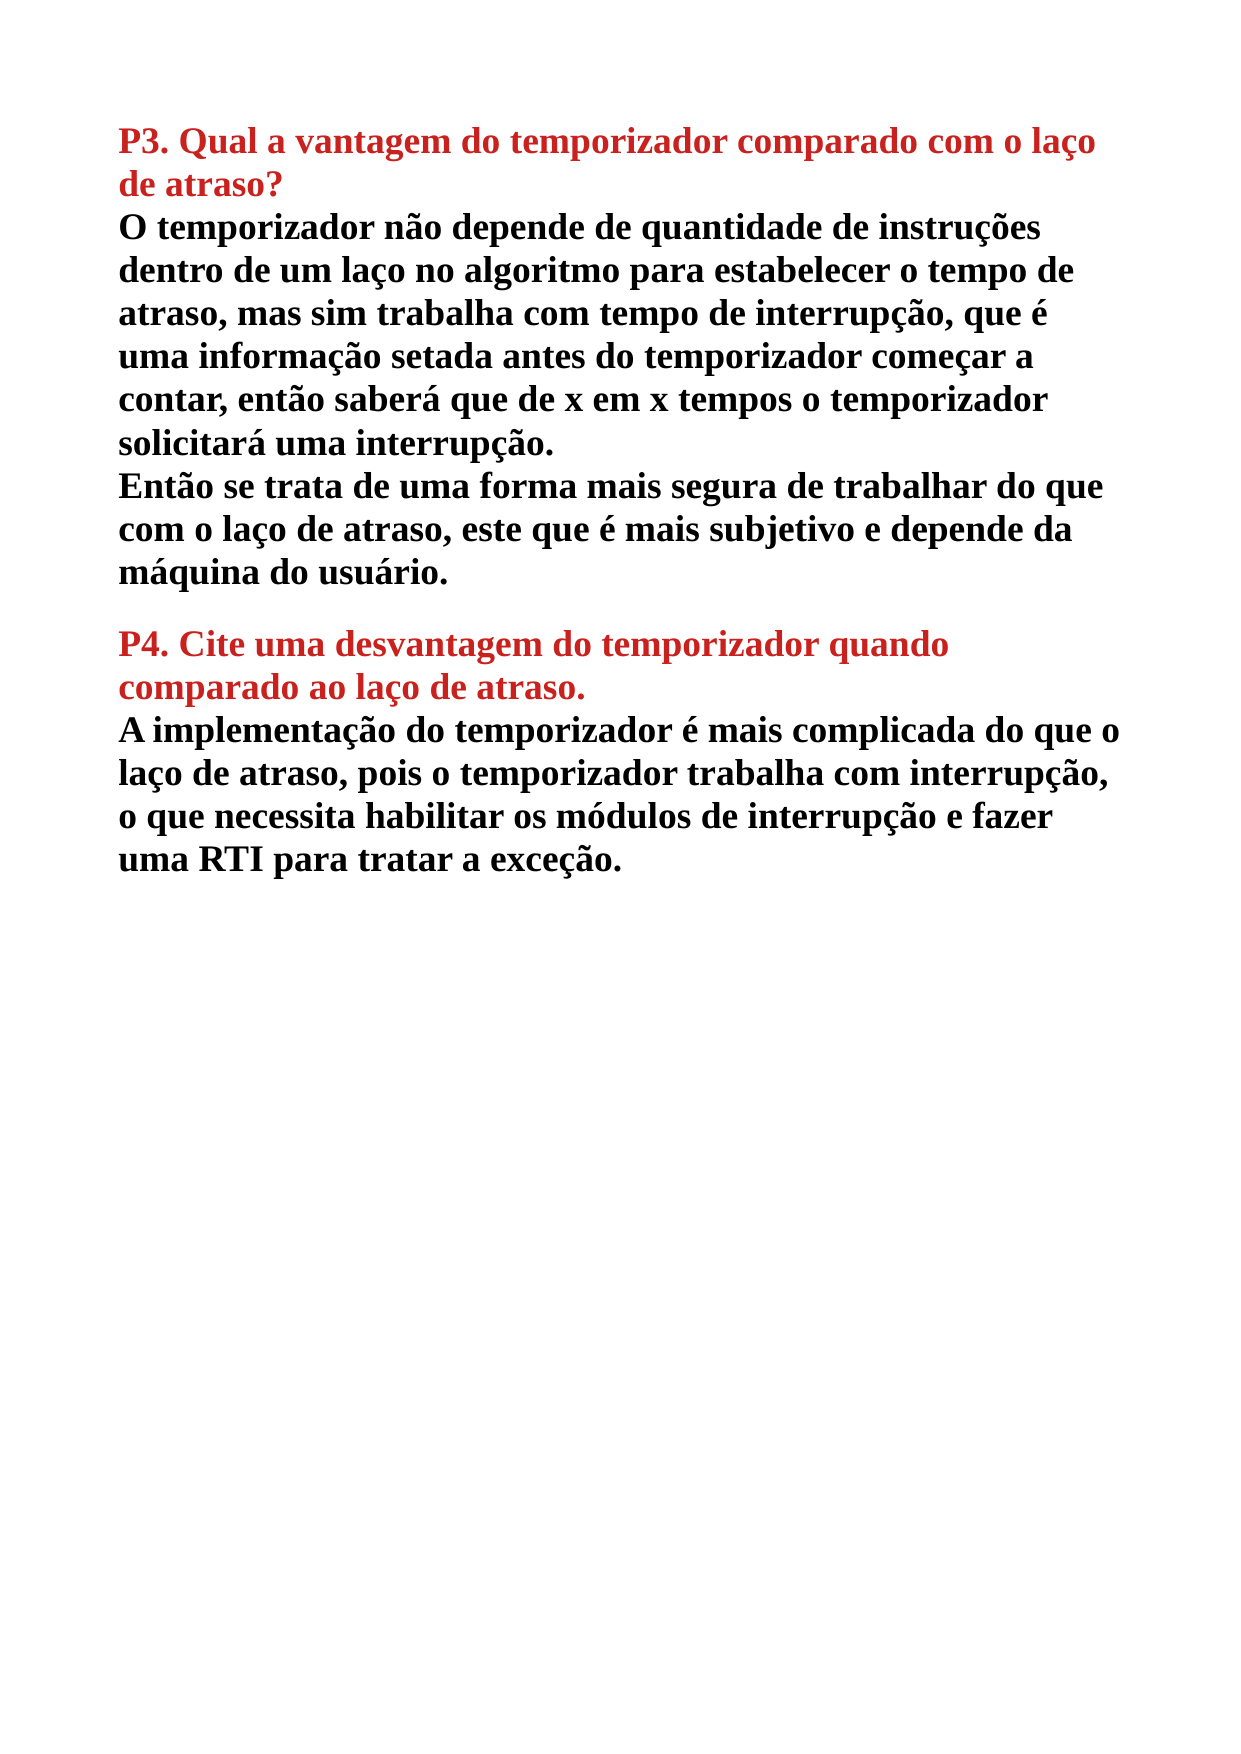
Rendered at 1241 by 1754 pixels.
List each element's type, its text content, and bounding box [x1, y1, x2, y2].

text A implementação do temporizador é mais complicada do que o laço de atraso, pois o temporizador trabalha com interrupção, o que necessita habilitar os módulos de interrupção e fazer uma RTI para tratar a exceção. [118, 707, 1122, 880]
text P4. Cite uma desvantagem do temporizador quando comparado ao laço de atraso. [118, 621, 1122, 707]
text O temporizador não depende de quantidade de instruções dentro de um laço no algoritmo para estabelecer o tempo de atraso, mas sim trabalha com tempo de interrupção, que é uma informação setada antes do temporizador começar a contar, então saberá que de x em x tempos o temporizador solicitará uma interrupção. [118, 204, 1122, 463]
text Então se trata de uma forma mais segura de trabalhar do que com o laço de atraso, este que é mais subjetivo e depende da máquina do usuário. [118, 463, 1122, 592]
text P3. Qual a vantagem do temporizador comparado com o laço de atraso? [118, 118, 1122, 204]
